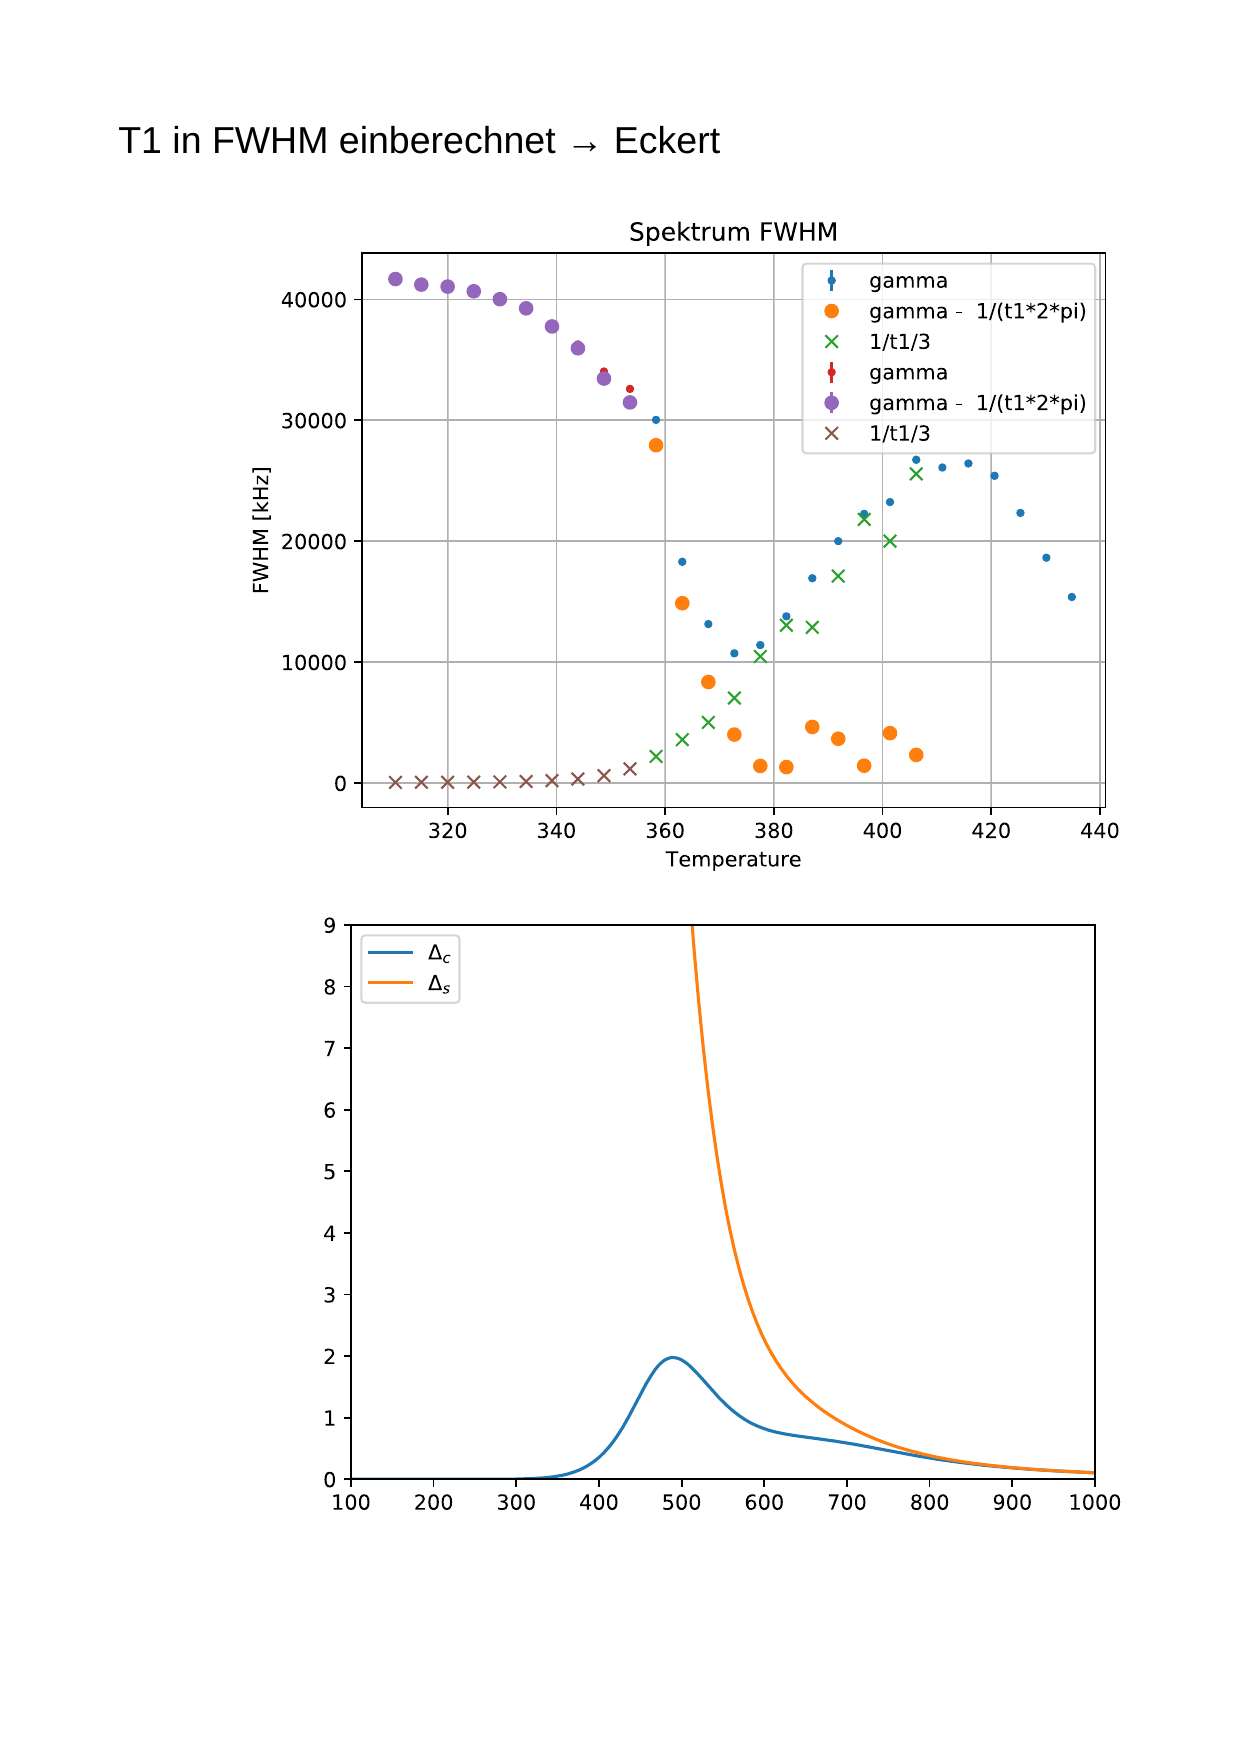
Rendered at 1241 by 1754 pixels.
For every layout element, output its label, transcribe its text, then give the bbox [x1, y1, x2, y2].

text T1 in FWHM einberechnet → Eckert [118, 118, 1122, 161]
